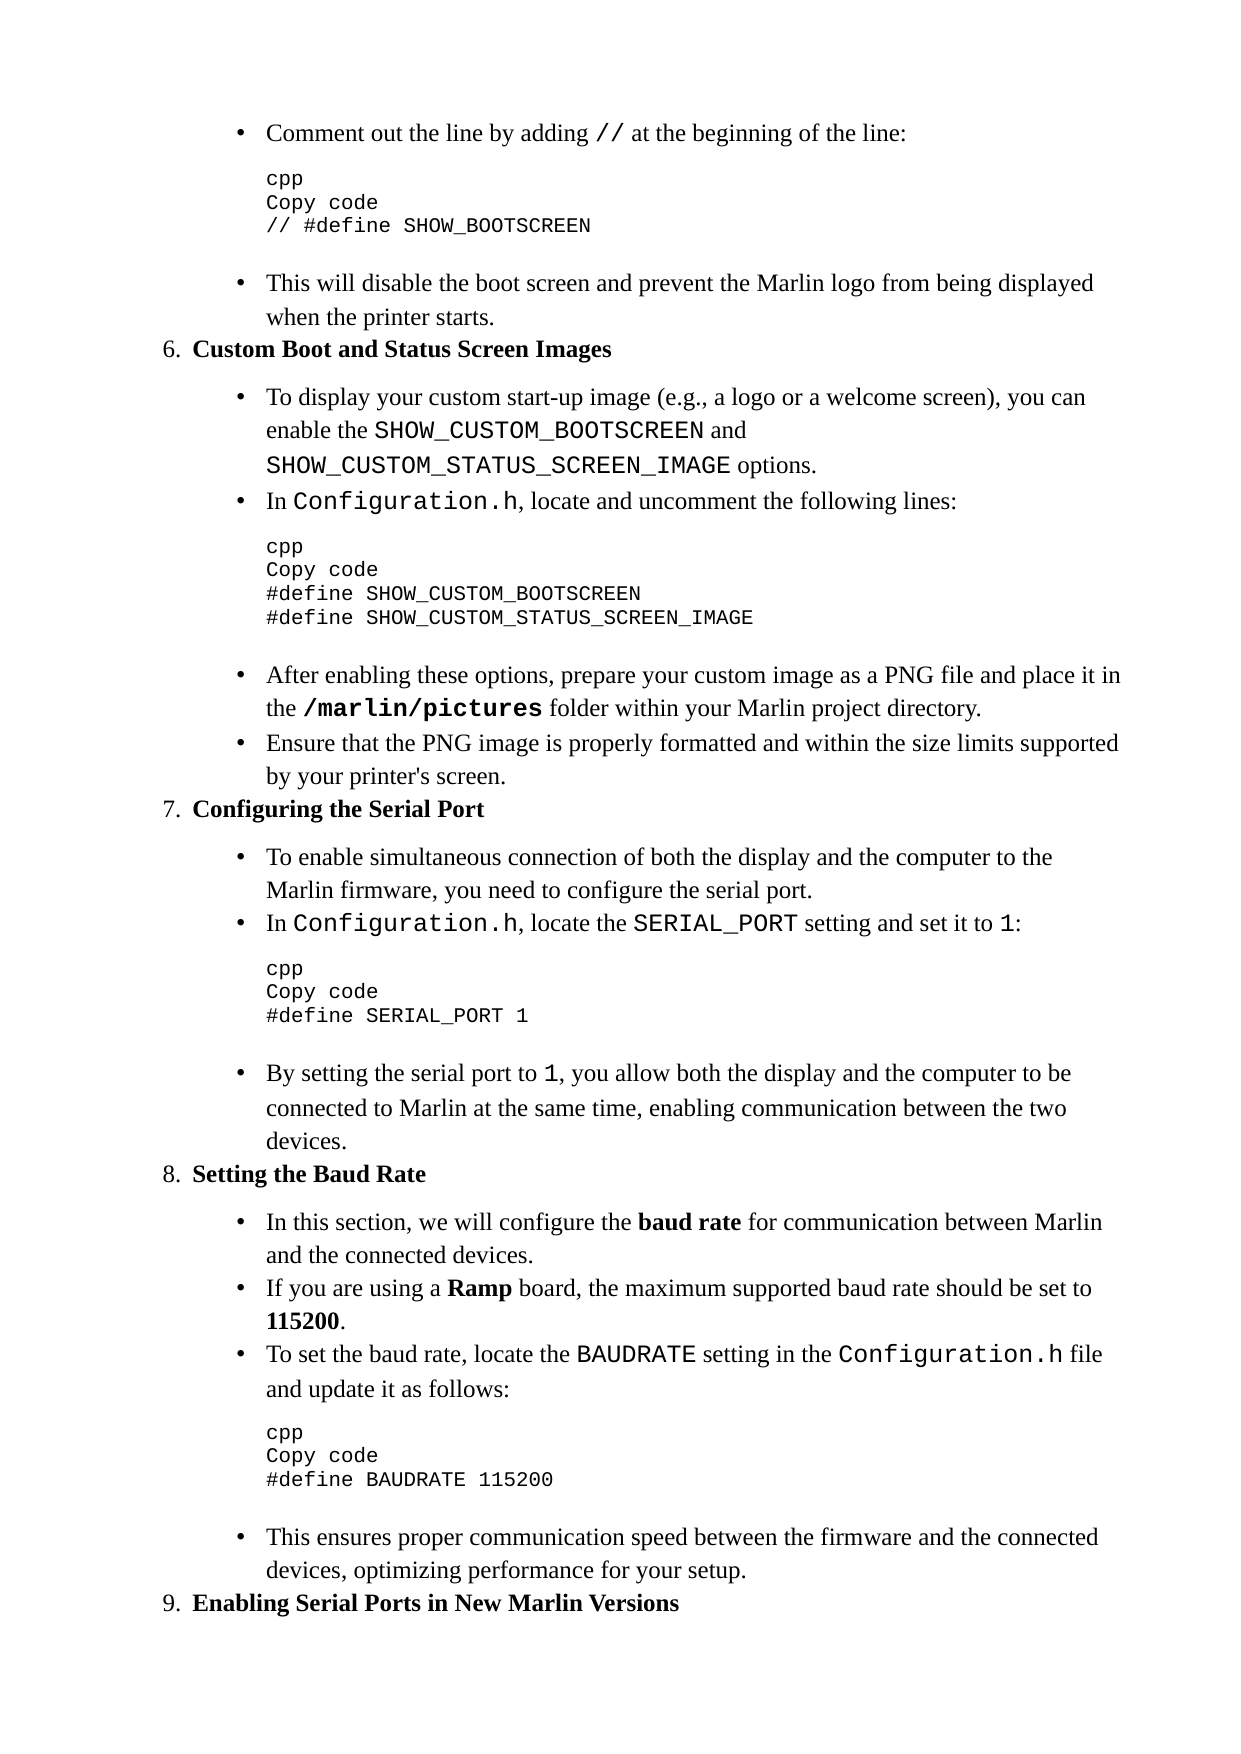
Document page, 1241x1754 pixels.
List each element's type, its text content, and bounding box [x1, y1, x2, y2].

list cpp [236, 536, 1122, 559]
list In Configuration.h, locate and uncomment the following lines: [236, 486, 1122, 517]
list To display your custom start-up image (e.g., a logo or a welcome screen), you can enable the SHOW_CUSTOM_BOOTSCREEN and SHOW_CUSTOM_STATUS_SCREEN_IMAGE options. [236, 382, 1122, 481]
list This will disable the boot screen and prevent the Marlin logo from being displayed when the printer starts. [236, 268, 1122, 330]
list Copy code [236, 192, 1122, 215]
list #define SHOW_CUSTOM_BOOTSCREEN [236, 583, 1122, 607]
list Setting the Baud Rate [162, 1159, 1122, 1188]
list By setting the serial port to 1, you allow both the display and the computer to be connected to Marlin at the same time, enabling communication between the two devices. [236, 1058, 1122, 1155]
list #define BAUDRATE 115200 [236, 1469, 1122, 1493]
list Configuring the Serial Port [162, 794, 1122, 823]
list cpp [236, 1422, 1122, 1446]
list In Configuration.h, locate the SERIAL_PORT setting and set it to 1: [236, 908, 1122, 939]
list Copy code [236, 559, 1122, 583]
list Copy code [236, 982, 1122, 1005]
list // #define SHOW_BOOTSCREEN [236, 215, 1122, 239]
list Ensure that the PNG image is properly formatted and within the size limits supported by your printer's screen. [236, 728, 1122, 790]
list Copy code [236, 1446, 1122, 1469]
list Custom Boot and Status Screen Images [162, 334, 1122, 363]
list In this section, we will configure the baud rate for communication between Marlin and the connected devices. [236, 1207, 1122, 1269]
list After enabling these options, prepare your custom image as a PNG file and place it in the /marlin/pictures folder within your Marlin project directory. [236, 660, 1122, 724]
list To set the baud rate, locate the BAUDRATE setting in the Configuration.h file and update it as follows: [236, 1339, 1122, 1403]
list This ensures proper communication speed between the firmware and the connected devices, optimizing performance for your setup. [236, 1522, 1122, 1584]
list To enable simultaneous connection of both the display and the computer to the Marlin firmware, you need to configure the serial port. [236, 842, 1122, 904]
list If you are using a Ramp board, the maximum supported baud rate should be set to 115200. [236, 1273, 1122, 1335]
list Enabling Serial Ports in New Marlin Versions [162, 1588, 1122, 1617]
list #define SERIAL_PORT 1 [236, 1005, 1122, 1029]
list cpp [236, 168, 1122, 192]
list cpp [236, 958, 1122, 982]
list Comment out the line by adding // at the beginning of the line: [236, 118, 1122, 149]
list #define SHOW_CUSTOM_STATUS_SCREEN_IMAGE [236, 607, 1122, 630]
